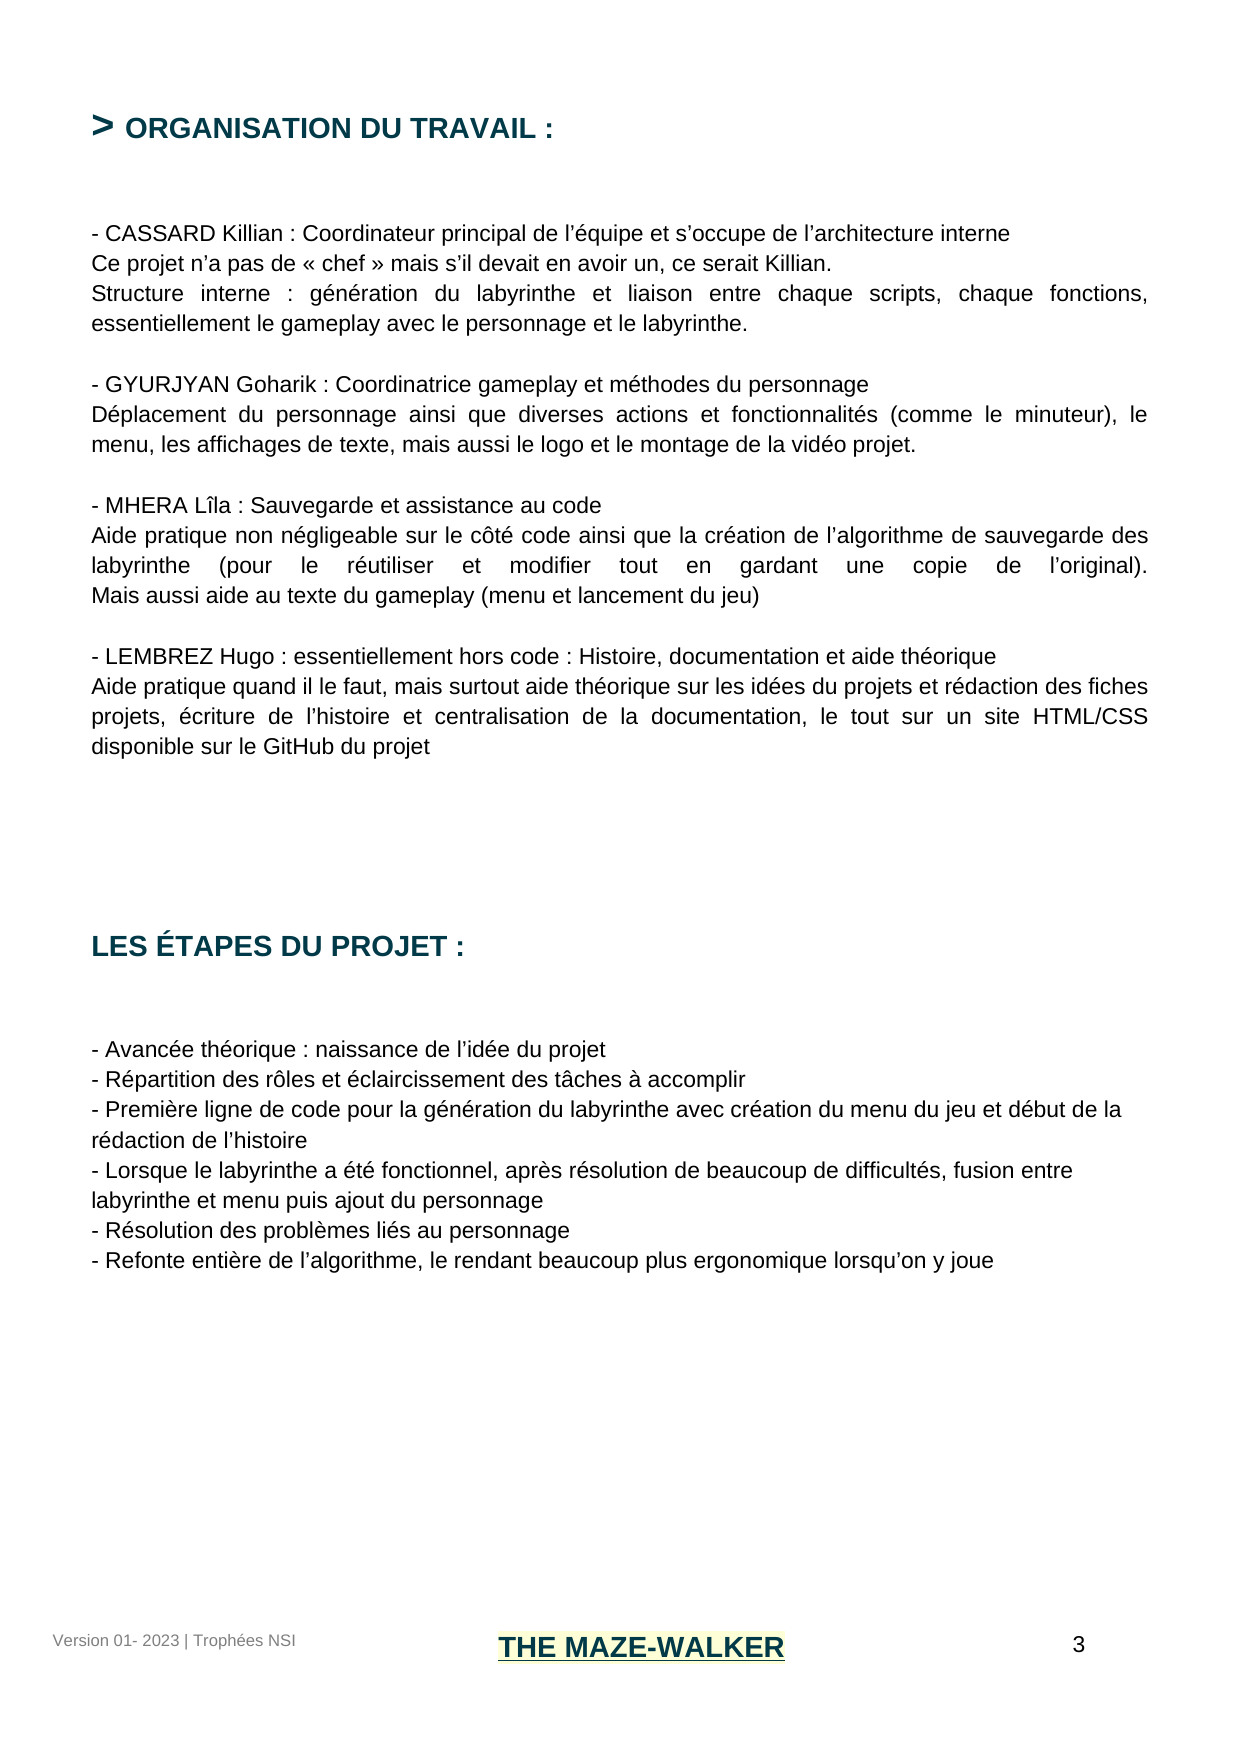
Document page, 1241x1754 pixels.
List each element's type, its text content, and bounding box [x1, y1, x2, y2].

text - Résolution des problèmes liés au personnage [91, 1217, 1149, 1243]
text Ce projet n’a pas de « chef » mais s’il devait en avoir un, ce serait Killian. [91, 250, 1149, 276]
text - GYURJYAN Goharik : Coordinatrice gameplay et méthodes du personnage [91, 371, 1149, 397]
text - Répartition des rôles et éclaircissement des tâches à accomplir [91, 1066, 1149, 1092]
text Aide pratique non négligeable sur le côté code ainsi que la création de l’algorithme de sauvegarde des labyrinthe (pour le réutiliser et modifier tout en gardant une copie de l’original). Mais aussi aide au texte du gameplay (menu et lancement du jeu) [91, 522, 1149, 609]
text - LEMBREZ Hugo : essentiellement hors code : Histoire, documentation et aide théorique [91, 643, 1149, 669]
text - MHERA Lîla : Sauvegarde et assistance au code [91, 492, 1149, 518]
text Aide pratique quand il le faut, mais surtout aide théorique sur les idées du projets et rédaction des fiches projets, écriture de l’histoire et centralisation de la documentation, le tout sur un site HTML/CSS disponible sur le GitHub du projet [91, 673, 1149, 760]
text Structure interne : génération du labyrinthe et liaison entre chaque scripts, chaque fonctions, essentiellement le gameplay avec le personnage et le labyrinthe. [91, 280, 1149, 337]
text - Refonte entière de l’algorithme, le rendant beaucoup plus ergonomique lorsqu’on y joue [91, 1247, 1149, 1274]
text - CASSARD Killian : Coordinateur principal de l’équipe et s’occupe de l’architecture interne [91, 220, 1149, 246]
text - Lorsque le labyrinthe a été fonctionnel, après résolution de beaucoup de difficultés, fusion entre labyrinthe et menu puis ajout du personnage [91, 1157, 1149, 1213]
text - Avancée théorique : naissance de l’idée du projet [91, 1036, 1149, 1062]
text LES ÉTAPES DU PROJET : [91, 929, 1149, 962]
text > ORGANISATION DU TRAVAIL : [91, 101, 1149, 147]
text Déplacement du personnage ainsi que diverses actions et fonctionnalités (comme le minuteur), le menu, les affichages de texte, mais aussi le logo et le montage de la vidéo projet. [91, 401, 1149, 458]
text - Première ligne de code pour la génération du labyrinthe avec création du menu du jeu et début de la rédaction de l’histoire [91, 1096, 1149, 1153]
